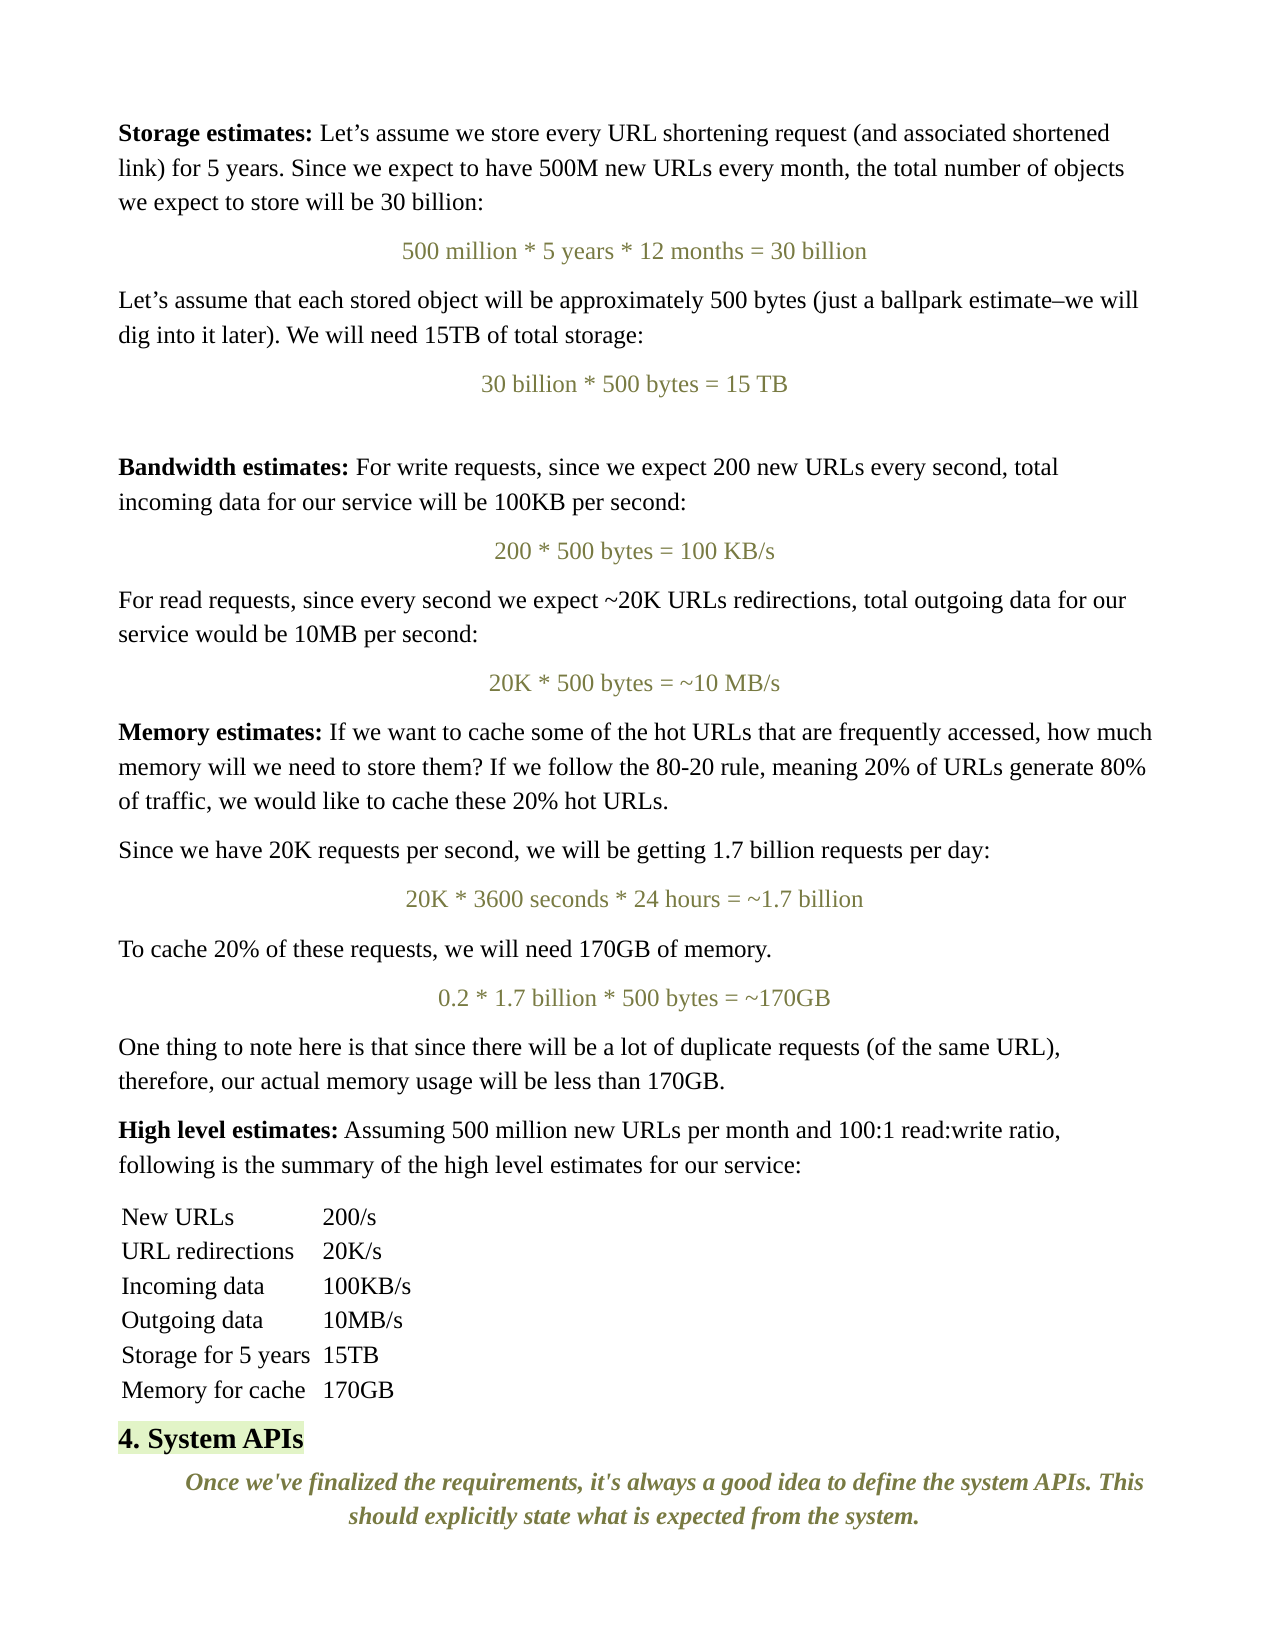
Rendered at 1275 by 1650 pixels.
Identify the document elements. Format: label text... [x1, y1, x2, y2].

text Storage estimates: Let’s assume we store every URL shortening request (and associated shortened link) for 5 years. Since we expect to have 500M new URLs every month, the total number of objects we expect to store will be 30 billion: [118, 118, 1157, 216]
table_cell 20K/s [319, 1234, 423, 1268]
table_cell Memory for cache [118, 1372, 319, 1406]
text Let’s assume that each stored object will be approximately 500 bytes (just a ballpark estimate–we will dig into it later). We will need 15TB of total storage: [118, 285, 1157, 348]
text To cache 20% of these requests, we will need 170GB of memory. [118, 934, 1157, 962]
table_cell 15TB [319, 1337, 423, 1372]
text 500 million * 5 years * 12 months = 30 billion [118, 236, 1157, 265]
table_cell 170GB [319, 1372, 423, 1406]
text 20K * 500 bytes = ~10 MB/s [118, 668, 1157, 697]
text 20K * 3600 seconds * 24 hours = ~1.7 billion [118, 884, 1157, 913]
table_cell URL redirections [118, 1234, 319, 1268]
table_header New URLs [118, 1199, 319, 1233]
text 30 billion * 500 bytes = 15 TB [118, 369, 1157, 397]
text Since we have 20K requests per second, we will be getting 1.7 billion requests per day: [118, 836, 1157, 864]
table_cell Incoming data [118, 1268, 319, 1303]
text 💡 Once we've finalized the requirements, it's always a good idea to define the system APIs. This should explicitly state what is expected from the system. [118, 1467, 1157, 1530]
text Memory estimates: If we want to cache some of the hot URLs that are frequently accessed, how much memory will we need to store them? If we follow the 80-20 rule, meaning 20% of URLs generate 80% of traffic, we would like to cache these 20% hot URLs. [118, 717, 1157, 815]
text Bandwidth estimates: For write requests, since we expect 200 new URLs every second, total incoming data for our service will be 100KB per second: [118, 452, 1157, 516]
text High level estimates: Assuming 500 million new URLs per month and 100:1 read:write ratio, following is the summary of the high level estimates for our service: [118, 1115, 1157, 1178]
text For read requests, since every second we expect ~20K URLs redirections, total outgoing data for our service would be 10MB per second: [118, 585, 1157, 648]
table_cell Storage for 5 years [118, 1337, 319, 1372]
table_header 200/s [319, 1199, 423, 1233]
table_cell Outgoing data [118, 1303, 319, 1337]
subtitle 4. System APIs [118, 1421, 1157, 1454]
table_cell 100KB/s [319, 1268, 423, 1303]
text 200 * 500 bytes = 100 KB/s [118, 536, 1157, 564]
text 0.2 * 1.7 billion * 500 bytes = ~170GB [118, 983, 1157, 1011]
table_cell 10MB/s [319, 1303, 423, 1337]
text One thing to note here is that since there will be a lot of duplicate requests (of the same URL), therefore, our actual memory usage will be less than 170GB. [118, 1032, 1157, 1095]
